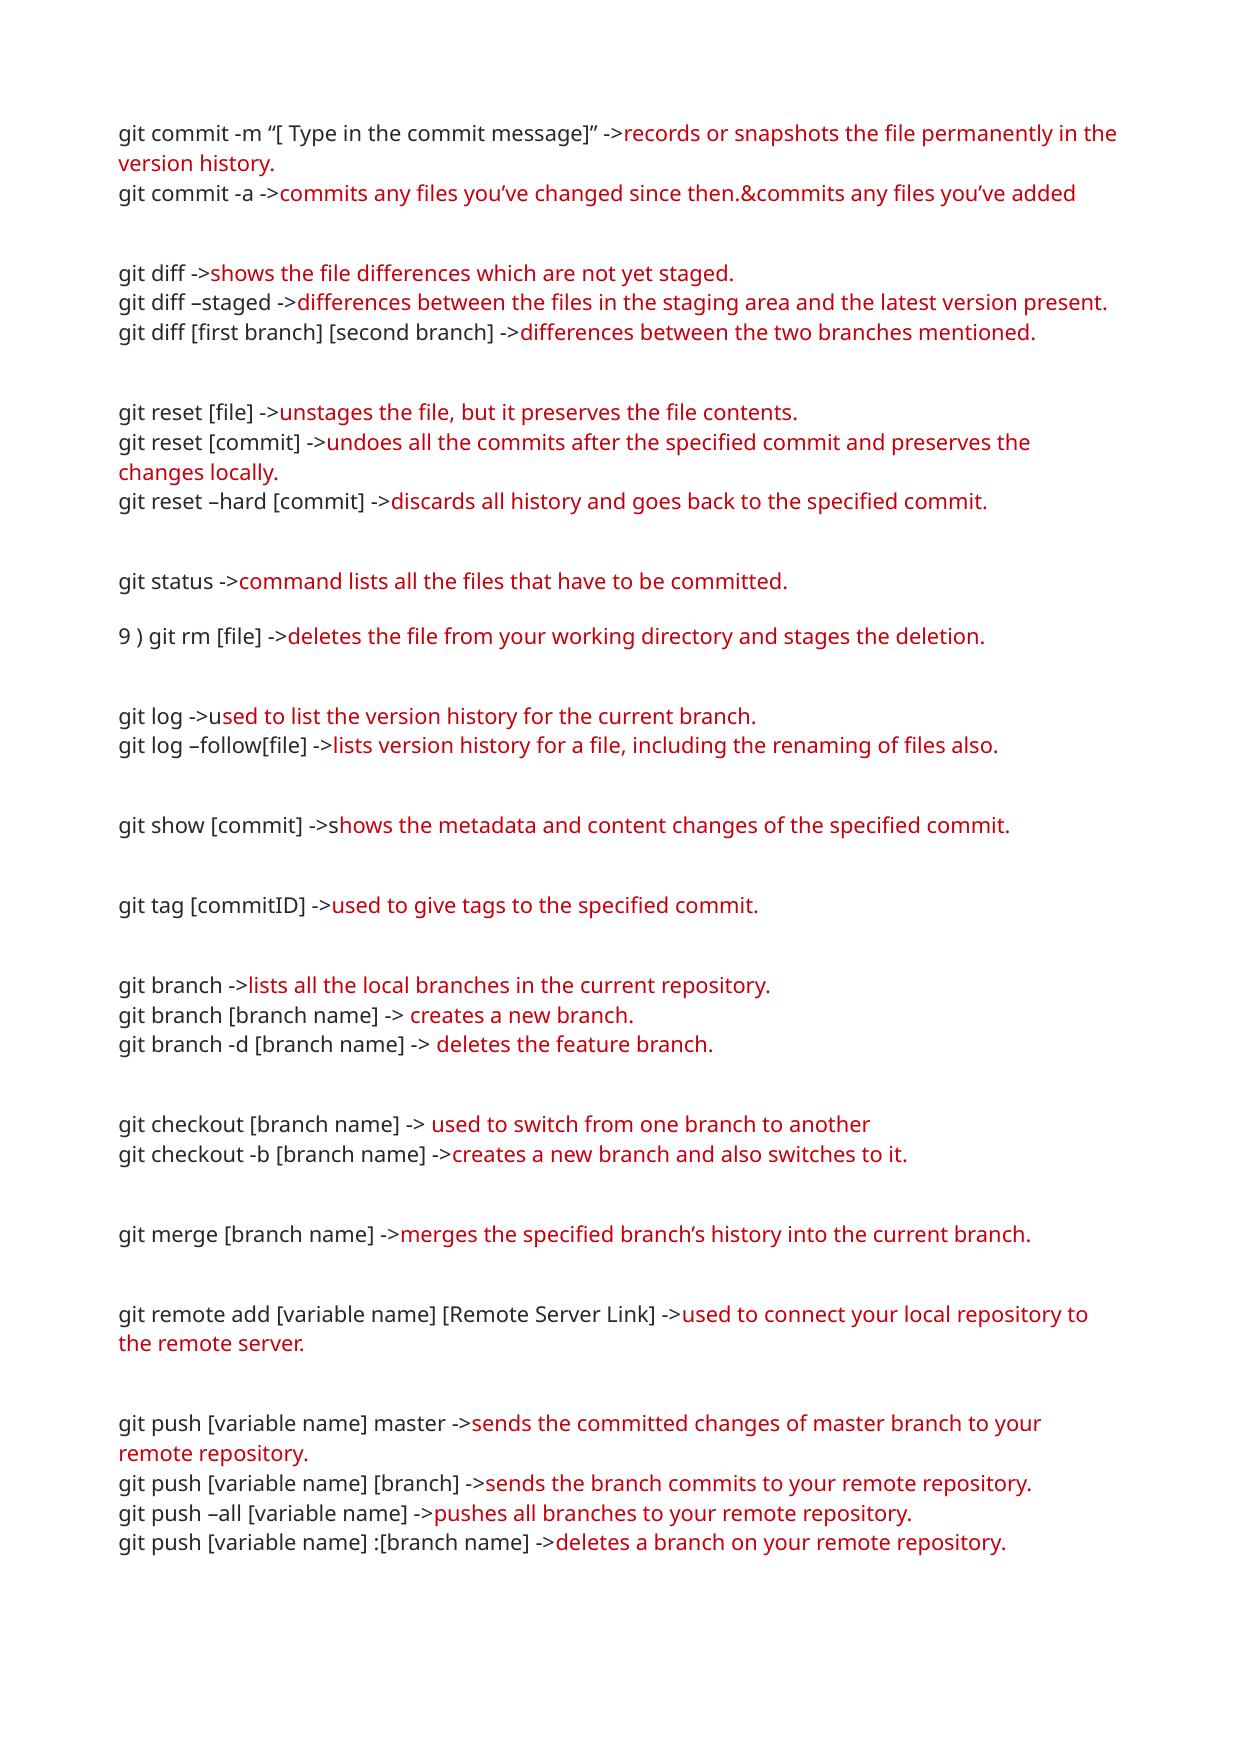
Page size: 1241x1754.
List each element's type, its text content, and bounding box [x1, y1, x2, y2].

text git remote add [variable name] [Remote Server Link] ->used to connect your local repository to the remote server. [118, 1298, 1122, 1358]
text git commit -m “[ Type in the commit message]” ->records or snapshots the file permanently in the version history. git commit -a ->commits any files you’ve changed since then.&commits any files you’ve added [118, 118, 1122, 207]
text git merge [branch name] ->merges the specified branch’s history into the current branch. [118, 1219, 1122, 1248]
text git push [variable name] master ->sends the committed changes of master branch to your remote repository. git push [variable name] [branch] ->sends the branch commits to your remote repository. git push –all [variable name] ->pushes all branches to your remote repository. git push [variable name] :[branch name] ->deletes a branch on your remote repository. [118, 1408, 1122, 1557]
text git show [commit] ->shows the metadata and content changes of the specified commit. [118, 810, 1122, 840]
text git log ->used to list the version history for the current branch. git log –follow[file] ->lists version history for a file, including the renaming of files also. [118, 701, 1122, 760]
text 9 ) git rm [file] ->deletes the file from your working directory and stages the deletion. [118, 621, 1122, 651]
text git checkout [branch name] -> used to switch from one branch to another git checkout -b [branch name] ->creates a new branch and also switches to it. [118, 1109, 1122, 1169]
text git tag [commitID] ->used to give tags to the specified commit. [118, 890, 1122, 920]
text git branch ->lists all the local branches in the current repository. git branch [branch name] -> creates a new branch. git branch -d [branch name] -> deletes the feature branch. [118, 970, 1122, 1059]
text git status ->command lists all the files that have to be committed. [118, 566, 1122, 596]
text git diff ->shows the file differences which are not yet staged. git diff –staged ->differences between the files in the staging area and the latest version present. git diff [first branch] [second branch] ->differences between the two branches mentioned. [118, 257, 1122, 347]
text git reset [file] ->unstages the file, but it preserves the file contents. git reset [commit] ->undoes all the commits after the specified commit and preserves the changes locally. git reset –hard [commit] ->discards all history and goes back to the specified commit. [118, 397, 1122, 516]
